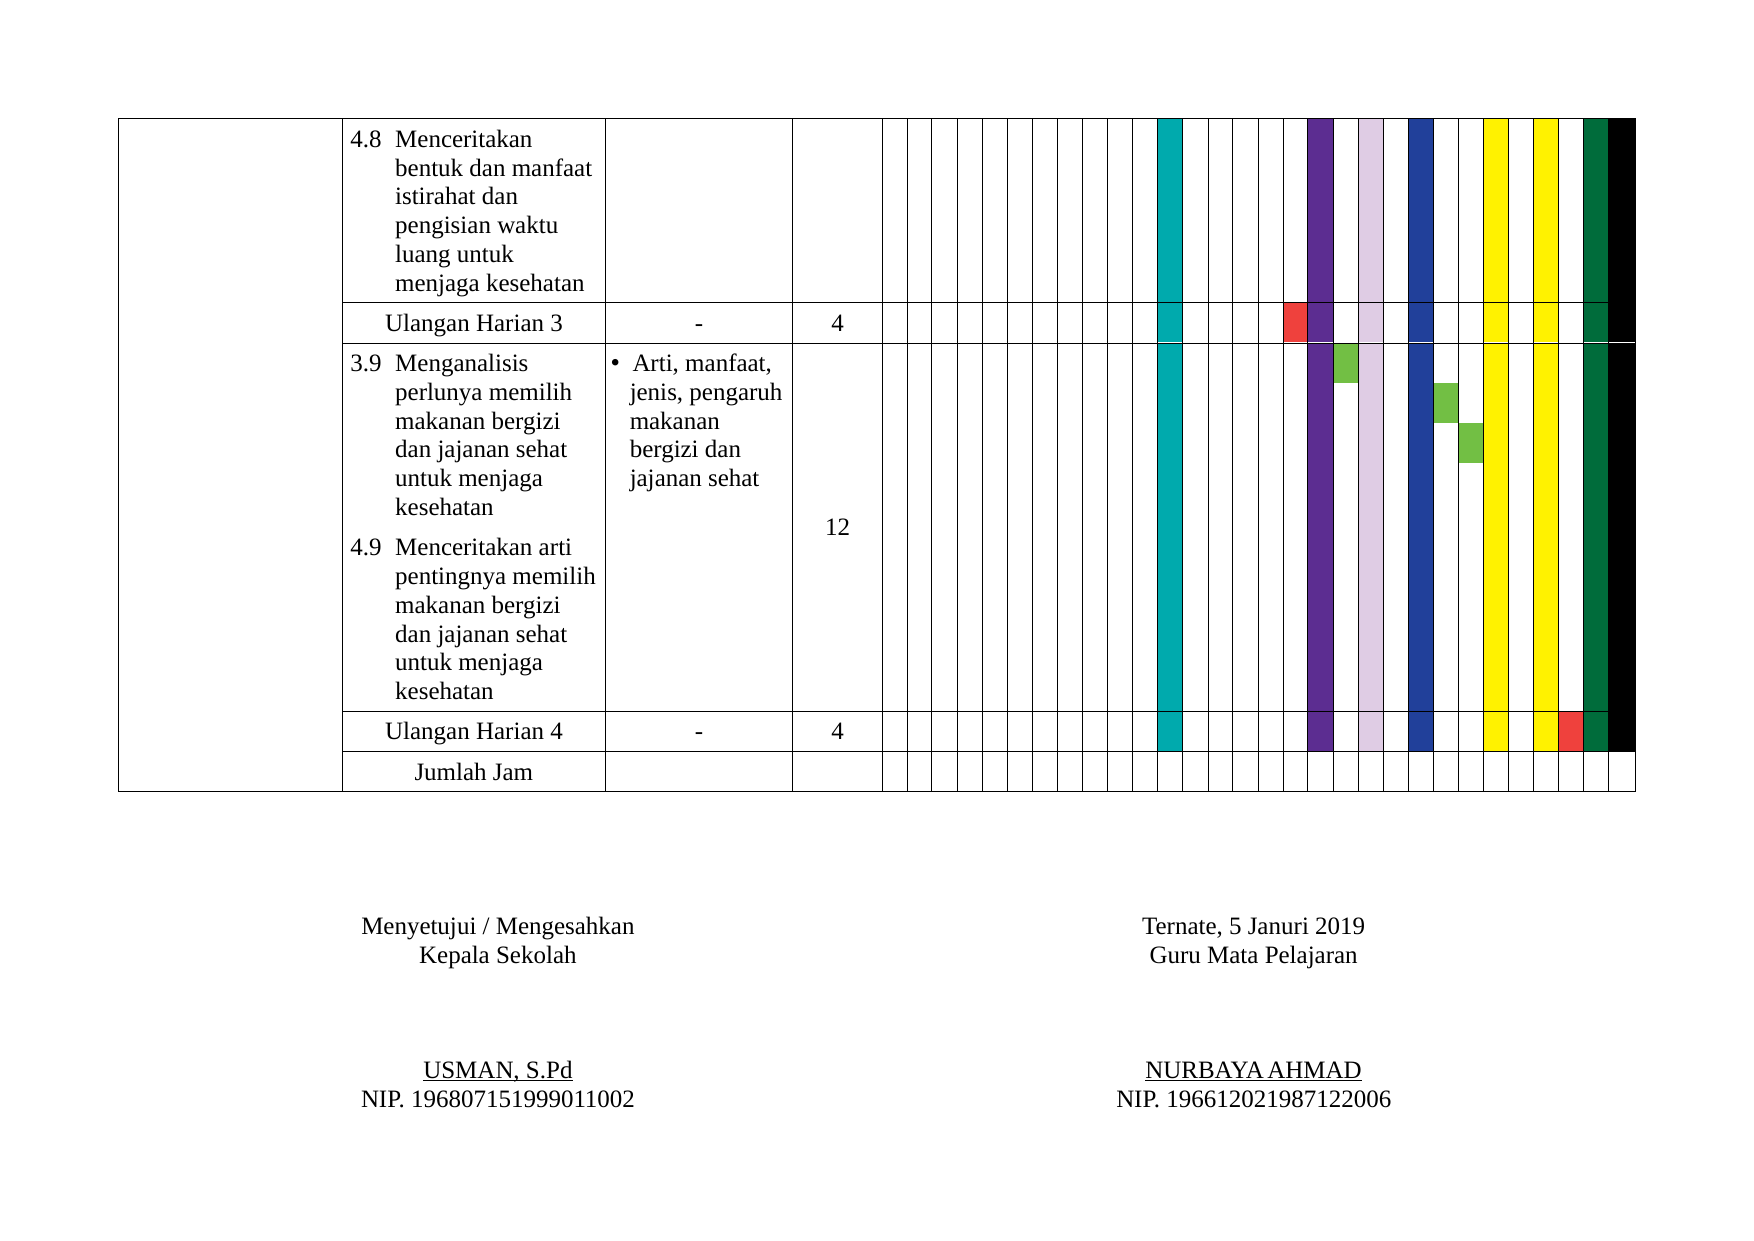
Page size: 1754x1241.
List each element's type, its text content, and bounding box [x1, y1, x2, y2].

table_cell [1033, 752, 1057, 791]
table_cell [1409, 752, 1433, 791]
table_cell [1509, 527, 1533, 711]
table_cell [1434, 344, 1458, 383]
table_cell [1409, 712, 1433, 751]
table_cell [1183, 344, 1208, 527]
table_cell [1133, 527, 1157, 711]
table_cell [1384, 303, 1408, 342]
table_cell [1334, 119, 1358, 302]
table_cell - [606, 303, 792, 342]
table_cell [1484, 712, 1508, 751]
table_cell [1033, 712, 1057, 751]
table_cell [1183, 119, 1208, 302]
table_cell [1183, 712, 1208, 751]
table_cell [1559, 712, 1583, 751]
table_cell [932, 344, 957, 527]
table_cell [1509, 119, 1533, 302]
table_cell [1359, 344, 1383, 527]
table_cell [1058, 119, 1082, 302]
table_cell [1259, 527, 1283, 711]
table_cell [1233, 303, 1258, 342]
table_cell [1058, 527, 1082, 711]
table_cell Menceritakan bentuk dan manfaat istirahat dan pengisian waktu luang untuk menjaga kesehatan [389, 119, 605, 302]
table_header Ternate, 5 Januri 2019 Guru Mata Pelajaran NURBAYA AHMAD NIP. 196612021987122006 [876, 911, 1631, 1112]
table_cell [1334, 303, 1358, 342]
table_cell [1209, 119, 1232, 302]
table_cell [1259, 712, 1283, 751]
table_cell [958, 119, 982, 302]
table_cell [1083, 119, 1107, 302]
table_cell [908, 344, 931, 527]
table_cell [1108, 119, 1132, 302]
table_cell [1158, 712, 1182, 751]
table_cell [1484, 752, 1508, 791]
table_cell [1359, 527, 1383, 711]
table_cell [1209, 344, 1232, 527]
table_cell [1008, 344, 1032, 527]
table_cell [883, 527, 907, 711]
table_cell Menganalisis perlunya memilih makanan bergizi dan jajanan sehat untuk menjaga kesehatan [389, 344, 605, 527]
table_cell [1559, 119, 1583, 302]
table_cell [1509, 712, 1533, 751]
table_cell [1233, 119, 1258, 302]
table_cell [932, 527, 957, 711]
table_cell [1484, 344, 1508, 527]
table_cell [1033, 303, 1057, 342]
table_cell [1409, 344, 1433, 527]
table_cell [1284, 527, 1307, 711]
table_cell [1434, 423, 1458, 527]
table_cell [1459, 527, 1483, 711]
table_cell [1459, 119, 1483, 302]
table_cell [958, 752, 982, 791]
table_cell [1384, 752, 1408, 791]
table_cell [1459, 464, 1483, 527]
table_cell [1133, 119, 1157, 302]
table_cell 4 [793, 303, 882, 342]
table_cell [1534, 303, 1558, 342]
table_cell [883, 344, 907, 527]
table_cell [1609, 119, 1635, 302]
table_cell [1509, 344, 1533, 527]
table_cell [1459, 344, 1483, 423]
table_cell [1484, 303, 1508, 342]
table_cell [1459, 752, 1483, 791]
table_cell [1008, 712, 1032, 751]
table_cell [1058, 752, 1082, 791]
table_cell [1459, 712, 1483, 751]
table_cell [1584, 119, 1608, 302]
table_cell [1384, 344, 1408, 527]
table_cell [1158, 303, 1182, 342]
table_cell [1033, 344, 1057, 527]
table_cell [958, 303, 982, 342]
table_cell [1183, 752, 1208, 791]
table_cell [932, 119, 957, 302]
table_cell [1434, 119, 1458, 302]
table_cell [1133, 344, 1157, 527]
table_cell [1559, 303, 1583, 342]
table_cell [1033, 527, 1057, 711]
table_cell [983, 712, 1007, 751]
table_cell [606, 527, 792, 711]
table_cell [1008, 527, 1032, 711]
table_cell [1233, 344, 1258, 527]
table_cell [958, 527, 982, 711]
table_cell [932, 303, 957, 342]
table_cell [1083, 752, 1107, 791]
table_cell 3.9 [343, 344, 389, 527]
table_cell [1284, 712, 1307, 751]
table_cell [1308, 752, 1333, 791]
table_cell [1233, 752, 1258, 791]
table_cell [1484, 527, 1508, 711]
table_cell [119, 119, 146, 791]
table_cell [1609, 344, 1635, 527]
table_cell [883, 303, 907, 342]
table_cell [1534, 527, 1558, 711]
table_cell [1584, 527, 1608, 711]
table_cell [1209, 527, 1232, 711]
table_cell [908, 119, 931, 302]
table_cell [1083, 712, 1107, 751]
table_cell [793, 752, 882, 791]
table_cell [1559, 752, 1583, 791]
table_cell [1209, 712, 1232, 751]
table_cell [1083, 303, 1107, 342]
table_cell [983, 303, 1007, 342]
table_cell Menceritakan arti pentingnya memilih makanan bergizi dan jajanan sehat untuk menjaga kesehatan [389, 527, 605, 711]
table_cell [1534, 344, 1558, 527]
table_cell [983, 344, 1007, 527]
table_cell [1259, 344, 1283, 527]
table_cell [1584, 344, 1608, 527]
table_cell [1509, 303, 1533, 342]
table_cell [1058, 303, 1082, 342]
table_cell [1083, 344, 1107, 527]
table_cell [1133, 712, 1157, 751]
table_cell [1284, 119, 1307, 302]
table_cell [1259, 303, 1283, 342]
table_cell [1308, 303, 1333, 342]
table_cell [1334, 527, 1358, 711]
table_cell [983, 752, 1007, 791]
table_cell [1334, 344, 1358, 383]
table_cell [1209, 303, 1232, 342]
table_cell [1233, 712, 1258, 751]
table_cell [1308, 527, 1333, 711]
table_cell [1434, 712, 1458, 751]
table_cell [1434, 303, 1458, 342]
table_cell [1434, 527, 1458, 711]
table_cell [1334, 383, 1358, 527]
table_cell [908, 527, 931, 711]
table_cell [883, 712, 907, 751]
table_cell [1359, 119, 1383, 302]
table_cell [1108, 712, 1132, 751]
table_cell [1284, 344, 1307, 527]
table_cell Jumlah Jam [343, 752, 605, 791]
table_cell [1409, 527, 1433, 711]
table_cell [1308, 712, 1333, 751]
table_cell [1409, 119, 1433, 302]
table_cell [1308, 344, 1333, 527]
table_cell [606, 752, 792, 791]
table_cell [1359, 752, 1383, 791]
table_cell [1133, 303, 1157, 342]
table_cell [1484, 119, 1508, 302]
table_cell [1183, 527, 1208, 711]
table_cell [1108, 303, 1132, 342]
table_cell [1359, 303, 1383, 342]
table_cell [932, 752, 957, 791]
table_cell [1434, 752, 1458, 791]
table_cell 4.9 [343, 527, 389, 711]
table_cell [958, 712, 982, 751]
table_cell [1559, 527, 1583, 711]
table_cell [1008, 119, 1032, 302]
table_cell 12 [793, 344, 882, 711]
table_cell [1459, 423, 1483, 463]
table_cell [1459, 303, 1483, 342]
table_cell 4 [793, 712, 882, 751]
table_cell [932, 712, 957, 751]
table_cell [1284, 752, 1307, 791]
table_cell [1384, 712, 1408, 751]
table_cell [1559, 344, 1583, 527]
table_cell [1584, 303, 1608, 342]
table_cell [908, 303, 931, 342]
table_cell [1158, 344, 1182, 527]
table_cell [1108, 344, 1132, 527]
table_cell [1008, 303, 1032, 342]
table_cell [1108, 752, 1132, 791]
table_cell [793, 119, 882, 302]
table_cell [1083, 527, 1107, 711]
table_cell [1584, 752, 1608, 791]
table_cell [1334, 712, 1358, 751]
table_cell [606, 119, 792, 302]
table_cell [958, 344, 982, 527]
table_cell [146, 119, 342, 791]
table_cell [1534, 712, 1558, 751]
table_cell [1008, 752, 1032, 791]
table_cell [1384, 119, 1408, 302]
table_cell [1108, 527, 1132, 711]
table_cell [1609, 303, 1635, 342]
table_cell [1534, 119, 1558, 302]
table_cell - [606, 712, 792, 751]
table_cell [883, 752, 907, 791]
table_cell [1609, 752, 1635, 791]
table_cell [1609, 712, 1635, 751]
table_cell [1509, 752, 1533, 791]
table_header Menyetujui / Mengesahkan Kepala Sekolah USMAN, S.Pd NIP. 196807151999011002 [120, 911, 876, 1112]
table_cell [1609, 527, 1635, 711]
table_cell [1058, 712, 1082, 751]
table_cell [1158, 119, 1182, 302]
table_cell [1033, 119, 1057, 302]
table_cell [1584, 712, 1608, 751]
table_cell [1284, 303, 1307, 342]
table_cell [1158, 527, 1182, 711]
table_cell [1308, 119, 1333, 302]
table_cell Arti, manfaat, jenis, pengaruh makanan bergizi dan jajanan sehat [606, 344, 792, 527]
table_cell [1183, 303, 1208, 342]
table_cell [908, 752, 931, 791]
table_cell [1434, 383, 1458, 423]
table_cell [908, 712, 931, 751]
table_cell 4.8 [343, 119, 389, 302]
table_cell [1259, 752, 1283, 791]
table_cell [1133, 752, 1157, 791]
table_cell [1534, 752, 1558, 791]
table_cell [1409, 303, 1433, 342]
table_cell [1233, 527, 1258, 711]
table_cell [883, 119, 907, 302]
table_cell Ulangan Harian 4 [343, 712, 605, 751]
table_cell [1209, 752, 1232, 791]
table_cell [1359, 712, 1383, 751]
table_cell [1384, 527, 1408, 711]
table_cell [1334, 752, 1358, 791]
table_cell [983, 119, 1007, 302]
table_cell [1259, 119, 1283, 302]
table_cell [1058, 344, 1082, 527]
table_cell [983, 527, 1007, 711]
table_cell Ulangan Harian 3 [343, 303, 605, 342]
table_cell [1158, 752, 1182, 791]
